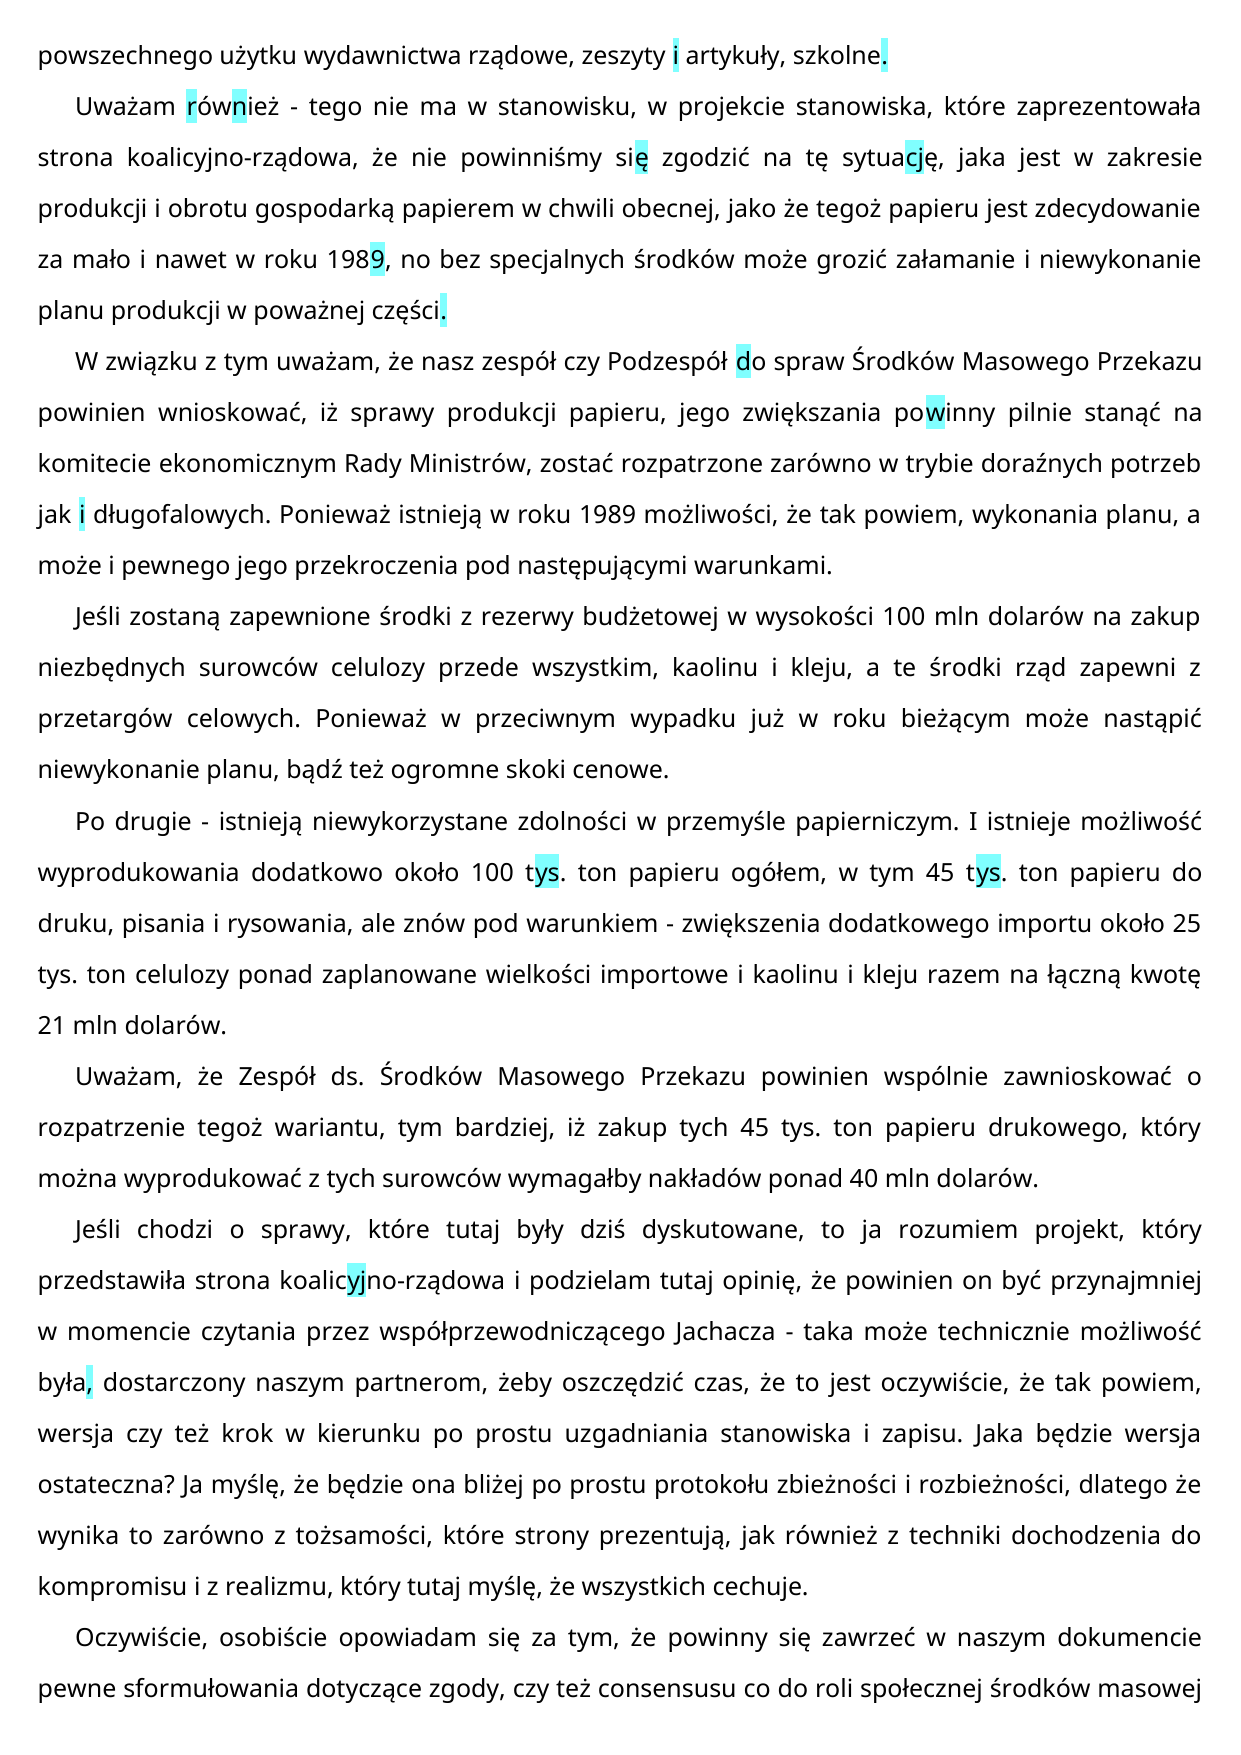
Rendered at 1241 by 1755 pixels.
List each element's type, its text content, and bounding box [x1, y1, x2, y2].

text W związku z tym uważam, że nasz zespół czy Podzespół do spraw Środków Masowego Przekazu powinien wnioskować, iż sprawy produkcji papieru, jego zwiększania powinny pilnie stanąć na komitecie ekonomicznym Rady Ministrów, zostać rozpatrzone zarówno w trybie doraźnych potrzeb jak i długofalowych. Ponieważ istnieją w roku 1989 możliwości, że tak powiem, wykonania planu, a może i pewnego jego przekroczenia pod następującymi warunkami. [37, 344, 1203, 582]
text Jeśli chodzi o sprawy, które tutaj były dziś dyskutowane, to ja rozumiem projekt, który przedstawiła strona koalicyjno-rządowa i podzielam tutaj opinię, że powinien on być przynajmniej w momencie czytania przez współprzewodniczącego Jachacza - taka może technicznie możliwość była, dostarczony naszym partnerom, żeby oszczędzić czas, że to jest oczywiście, że tak powiem, wersja czy też krok w kierunku po prostu uzgadniania stanowiska i zapisu. Jaka będzie wersja ostateczna? Ja myślę, że będzie ona bliżej po prostu protokołu zbieżności i rozbieżności, dlatego że wynika to zarówno z tożsamości, które strony prezentują, jak również z techniki dochodzenia do kompromisu i z realizmu, który tutaj myślę, że wszystkich cechuje. [37, 1211, 1203, 1603]
text Uważam, że Zespół ds. Środków Masowego Przekazu powinien wspólnie zawnioskować o rozpatrzenie tegoż wariantu, tym bardziej, iż zakup tych 45 tys. ton papieru drukowego, który można wyprodukować z tych surowców wymagałby nakładów ponad 40 mln dolarów. [37, 1058, 1203, 1194]
text Oczywiście, osobiście opowiadam się za tym, że powinny się zawrzeć w naszym dokumencie pewne sformułowania dotyczące zgody, czy też consensusu co do roli społecznej środków masowej [37, 1620, 1203, 1705]
text Jeśli zostaną zapewnione środki z rezerwy budżetowej w wysokości 100 mln dolarów na zakup niezbędnych surowców celulozy przede wszystkim, kaolinu i kleju, a te środki rząd zapewni z przetargów celowych. Ponieważ w przeciwnym wypadku już w roku bieżącym może nastąpić niewykonanie planu, bądź też ogromne skoki cenowe. [37, 599, 1203, 786]
text Po drugie - istnieją niewykorzystane zdolności w przemyśle papierniczym. I istnieje możliwość wyprodukowania dodatkowo około 100 tys. ton papieru ogółem, w tym 45 tys. ton papieru do druku, pisania i rysowania, ale znów pod warunkiem - zwiększenia dodatkowego importu około 25 tys. ton celulozy ponad zaplanowane wielkości importowe i kaolinu i kleju razem na łączną kwotę 21 mln dolarów. [37, 803, 1203, 1041]
text Uważam również - tego nie ma w stanowisku, w projekcie stanowiska, które zaprezentowała strona koalicyjno-rządowa, że nie powinniśmy się zgodzić na tę sytuację, jaka jest w zakresie produkcji i obrotu gospodarką papierem w chwili obecnej, jako że tegoż papieru jest zdecydowanie za mało i nawet w roku 1989, no bez specjalnych środków może grozić załamanie i niewykonanie planu produkcji w poważnej części. [37, 88, 1203, 327]
text powszechnego użytku wydawnictwa rządowe, zeszyty i artykuły, szkolne. [37, 37, 1203, 72]
